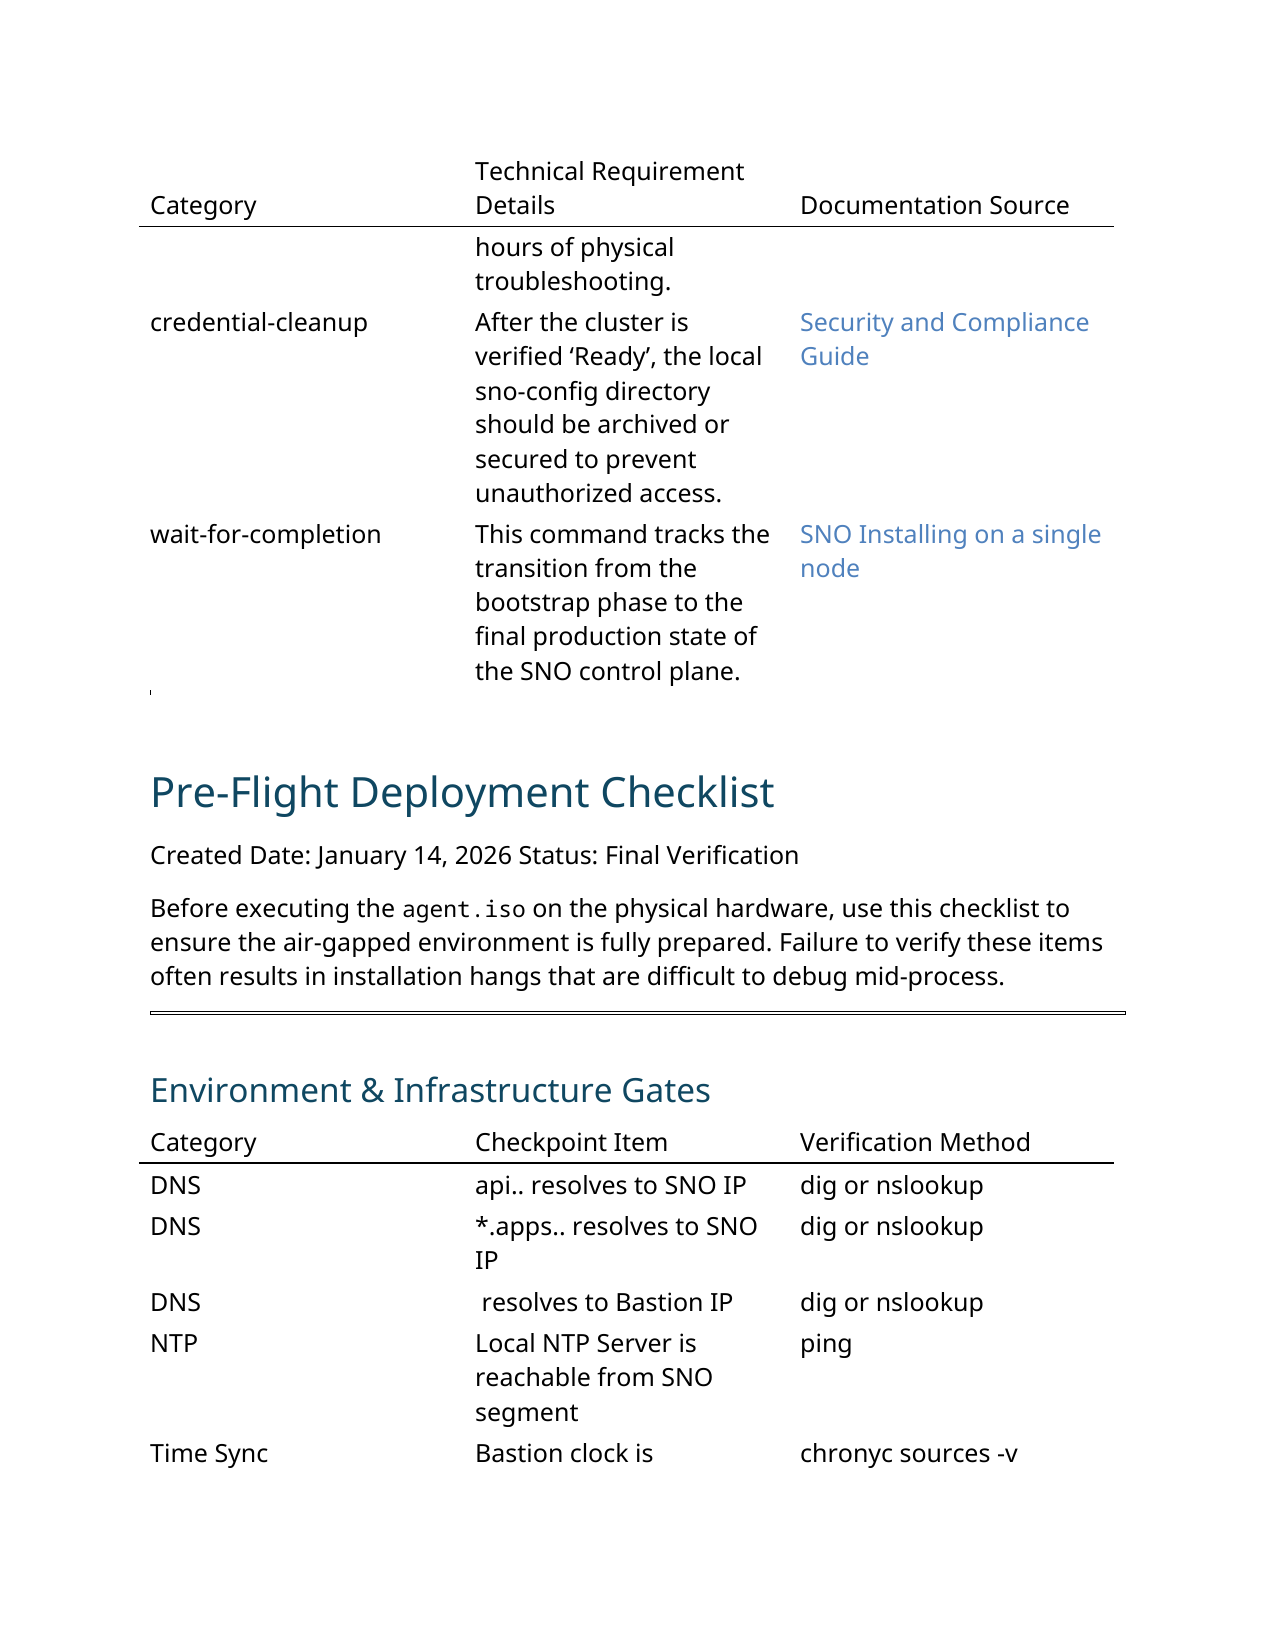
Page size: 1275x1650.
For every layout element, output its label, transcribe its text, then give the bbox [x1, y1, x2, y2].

subtitle Environment & Infrastructure Gates [150, 1067, 1125, 1112]
table_cell ping [789, 1322, 1114, 1432]
table_cell wait-for-completion [139, 513, 464, 691]
table_cell [789, 227, 1114, 301]
table_cell SNO Installing on a single node [789, 513, 1114, 691]
text Before executing the agent.iso on the physical hardware, use this checklist to ensure the air-gapped environment is fully prepared. Failure to verify these items often results in installation hangs that are difficult to debug mid-process. [150, 891, 1125, 993]
table_cell dig or nslookup [789, 1281, 1114, 1322]
table_cell resolves to Bastion IP [464, 1281, 789, 1322]
table_cell dig or nslookup [789, 1205, 1114, 1281]
table_header Category [139, 1120, 464, 1162]
table_cell After the cluster is verified ‘Ready’, the local sno-config directory should be archived or secured to prevent unauthorized access. [464, 301, 789, 513]
table_cell credential-cleanup [139, 301, 464, 513]
table_cell *.apps.. resolves to SNO IP [464, 1205, 789, 1281]
table_header Category [139, 150, 464, 226]
table_header Technical Requirement Details [464, 150, 789, 226]
table_cell DNS [139, 1281, 464, 1322]
table_cell Local NTP Server is reachable from SNO segment [464, 1322, 789, 1432]
table_cell Security and Compliance Guide [789, 301, 1114, 513]
table_header Verification Method [789, 1120, 1114, 1162]
table_cell [139, 227, 464, 301]
table_cell DNS [139, 1205, 464, 1281]
table_cell hours of physical troubleshooting. [464, 227, 789, 301]
table_cell chronyc sources -v [789, 1432, 1114, 1473]
subtitle Pre-Flight Deployment Checklist [150, 762, 1125, 819]
table_cell This command tracks the transition from the bootstrap phase to the final production state of the SNO control plane. [464, 513, 789, 691]
table_cell Time Sync [139, 1432, 464, 1473]
table_cell api.. resolves to SNO IP [464, 1164, 789, 1205]
table_cell dig or nslookup [789, 1164, 1114, 1205]
table_cell Bastion clock is [464, 1432, 789, 1473]
text Created Date: January 14, 2026 Status: Final Verification [150, 838, 1125, 872]
table_cell DNS [139, 1164, 464, 1205]
table_cell NTP [139, 1322, 464, 1432]
table_header Documentation Source [789, 150, 1114, 226]
table_header Checkpoint Item [464, 1120, 789, 1162]
